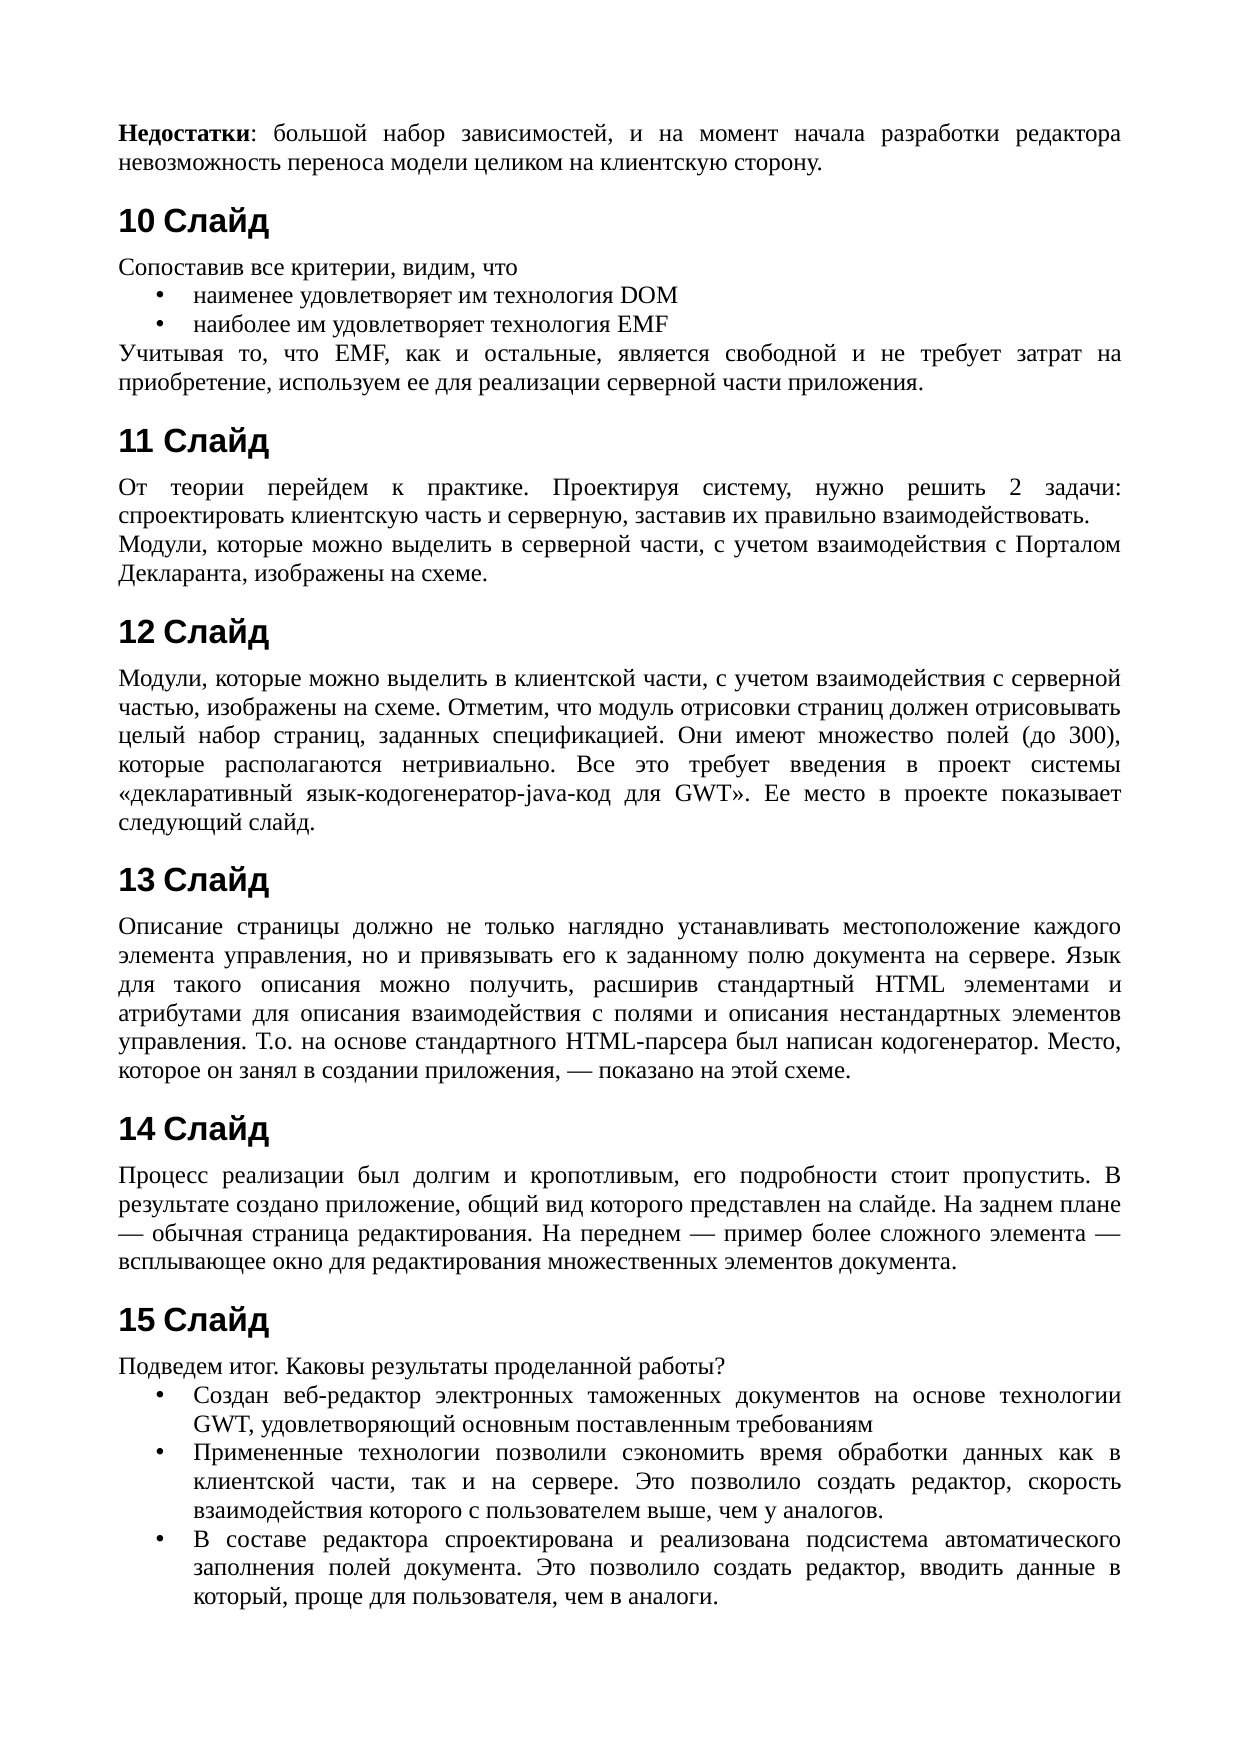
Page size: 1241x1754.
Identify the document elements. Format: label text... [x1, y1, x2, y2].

list наиболее им удовлетворяет технология EMF [156, 309, 1122, 338]
text Учитывая то, что EMF, как и остальные, является свободной и не требует затрат на приобретение, используем ее для реализации серверной части приложения. [118, 338, 1122, 396]
list Примененные технологии позволили сэкономить время обработки данных как в клиентской части, так и на сервере. Это позволило создать редактор, скорость взаимодействия которого с пользователем выше, чем у аналогов. [156, 1437, 1122, 1524]
text Описание страницы должно не только наглядно устанавливать местоположение каждого элемента управления, но и привязывать его к заданному полю документа на сервере. Язык для такого описания можно получить, расширив стандартный HTML элементами и атрибутами для описания взаимодействия с полями и описания нестандартных элементов управления. Т.о. на основе стандартного HTML-парсера был написан кодогенератор. Место, которое он занял в создании приложения, — показано на этой схеме. [118, 911, 1122, 1084]
subtitle Слайд [118, 612, 1122, 650]
subtitle Слайд [118, 1109, 1122, 1148]
text Процесс реализации был долгим и кропотливым, его подробности стоит пропустить. В результате создано приложение, общий вид которого представлен на слайде. На заднем плане — обычная страница редактирования. На переднем — пример более сложного элемента — всплывающее окно для редактирования множественных элементов документа. [118, 1160, 1122, 1275]
subtitle Слайд [118, 201, 1122, 239]
text От теории перейдем к практике. Проектируя систему, нужно решить 2 задачи: спроектировать клиентскую часть и серверную, заставив их правильно взаимодействовать. [118, 472, 1122, 529]
text Модули, которые можно выделить в серверной части, с учетом взаимодействия с Порталом Декларанта, изображены на схеме. [118, 529, 1122, 587]
subtitle Слайд [118, 860, 1122, 899]
text Недостатки: большой набор зависимостей, и на момент начала разработки редактора невозможность переноса модели целиком на клиентскую сторону. [118, 118, 1122, 176]
list В составе редактора спроектирована и реализована подсистема автоматического заполнения полей документа. Это позволило создать редактор, вводить данные в который, проще для пользователя, чем в аналоги. [156, 1524, 1122, 1610]
list Создан веб-редактор электронных таможенных документов на основе технологии GWT, удовлетворяющий основным поставленным требованиям [156, 1380, 1122, 1437]
list наименее удовлетворяет им технология DOM [156, 281, 1122, 309]
subtitle Слайд [118, 421, 1122, 459]
text Подведем итог. Каковы результаты проделанной работы? [118, 1351, 1122, 1380]
text Модули, которые можно выделить в клиентской части, с учетом взаимодействия с серверной частью, изображены на схеме. Отметим, что модуль отрисовки страниц должен отрисовывать целый набор страниц, заданных спецификацией. Они имеют множество полей (до 300), которые располагаются нетривиально. Все это требует введения в проект системы «декларативный язык-кодогенератор-java-код для GWT». Ее место в проекте показывает следующий слайд. [118, 663, 1122, 835]
text Сопоставив все критерии, видим, что [118, 252, 1122, 281]
subtitle Слайд [118, 1300, 1122, 1339]
